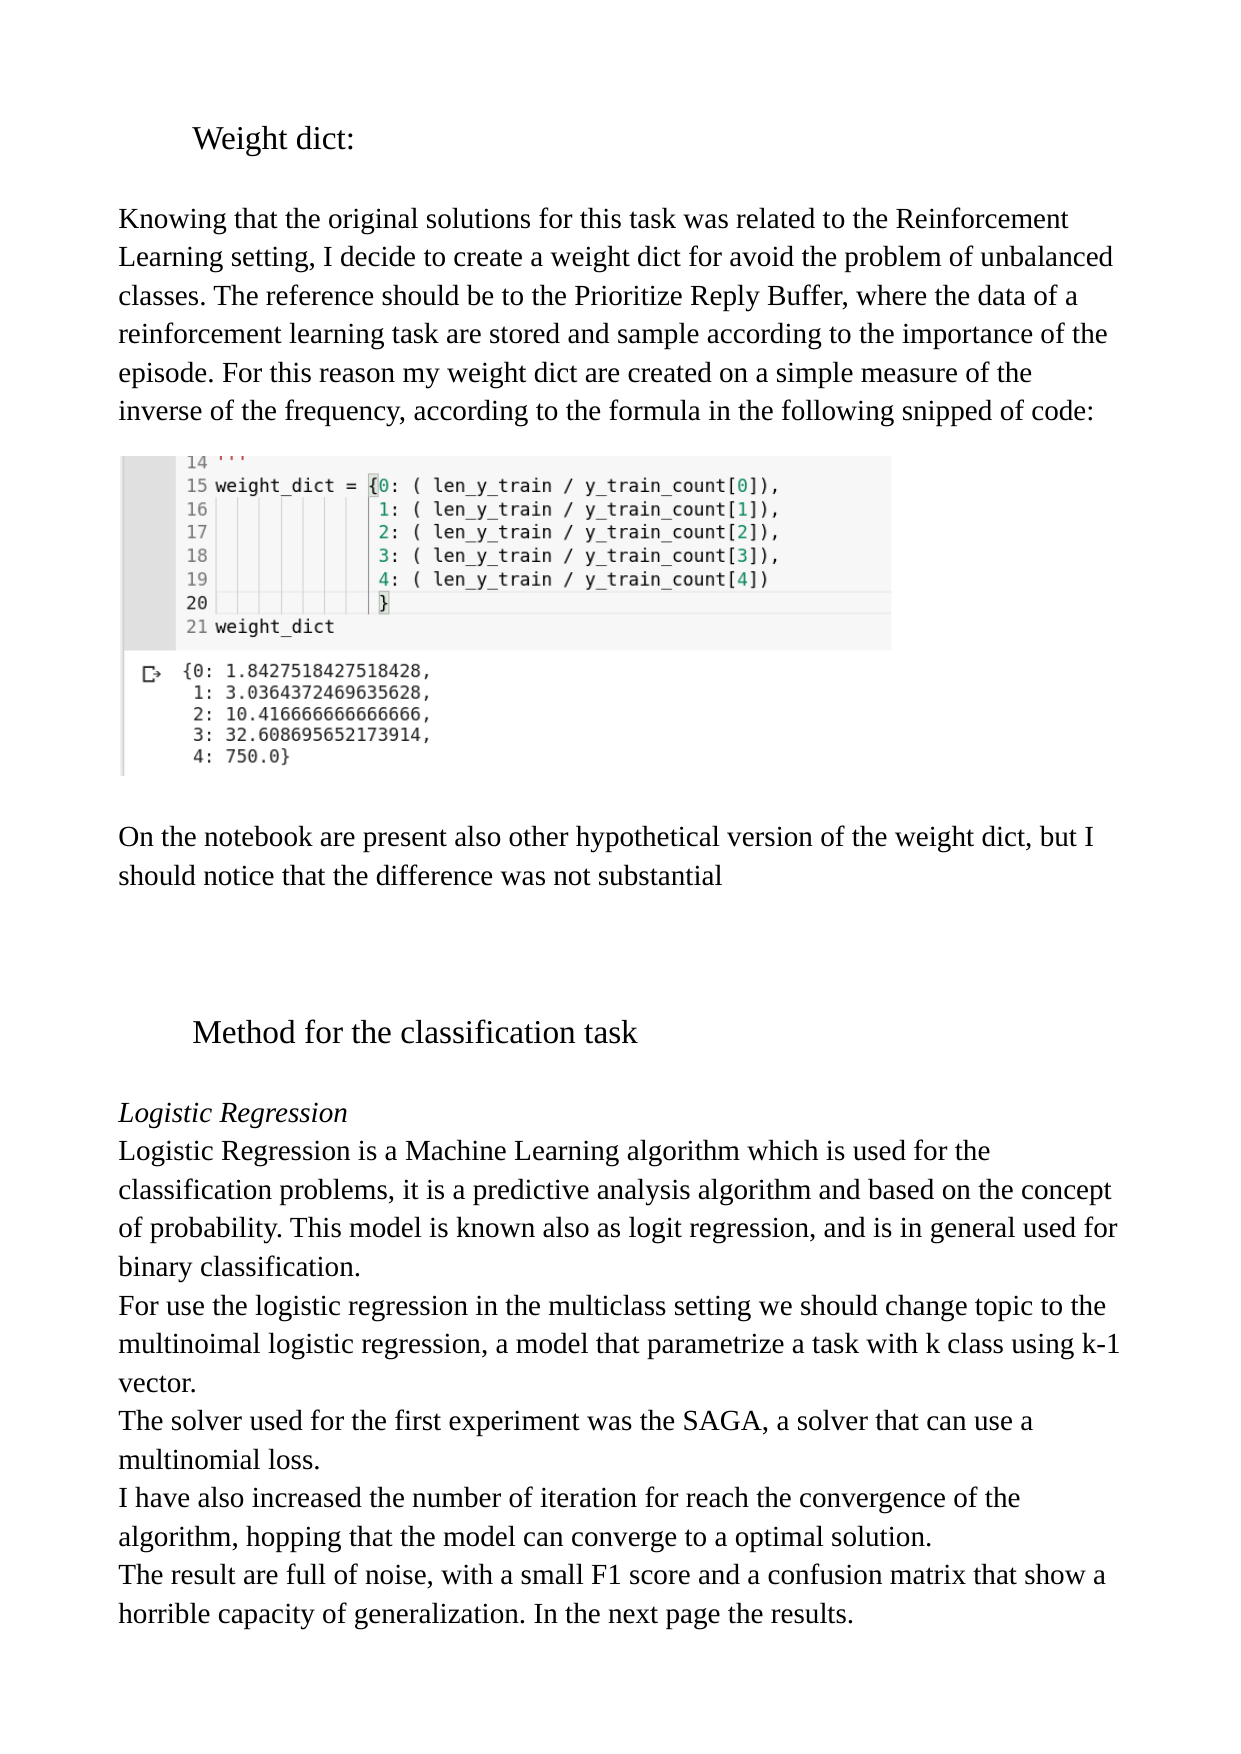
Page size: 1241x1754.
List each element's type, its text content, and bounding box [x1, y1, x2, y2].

text The result are full of noise, with a small F1 score and a confusion matrix that show a horrible capacity of generalization. In the next page the results. [118, 1557, 1122, 1629]
text Logistic Regression [118, 1095, 1122, 1128]
text Weight dict: [118, 118, 1122, 156]
text The solver used for the first experiment was the SAGA, a solver that can use a multinomial loss. [118, 1403, 1122, 1475]
text For use the logistic regression in the multiclass setting we should change topic to the multinoimal logistic regression, a model that parametrize a task with k class using k-1 vector. [118, 1288, 1122, 1398]
text I have also increased the number of iteration for reach the convergence of the algorithm, hopping that the model can converge to a optimal solution. [118, 1480, 1122, 1552]
text Logistic Regression is a Machine Learning algorithm which is used for the classification problems, it is a predictive analysis algorithm and based on the concept of probability. This model is known also as logit regression, and is in general used for binary classification. [118, 1133, 1122, 1283]
text Method for the classification task [118, 1012, 1122, 1051]
picture [120, 456, 892, 776]
text Knowing that the original solutions for this task was related to the Reinforcement Learning setting, I decide to create a weight dict for avoid the problem of unbalanced classes. The reference should be to the Prioritize Reply Buffer, where the data of a reinforcement learning task are stored and sample according to the importance of the episode. For this reason my weight dict are created on a simple measure of the inverse of the frequency, according to the formula in the following snipped of code: [118, 201, 1122, 427]
text On the notebook are present also other hypothetical version of the weight dict, but I should notice that the difference was not substantial [118, 819, 1122, 892]
